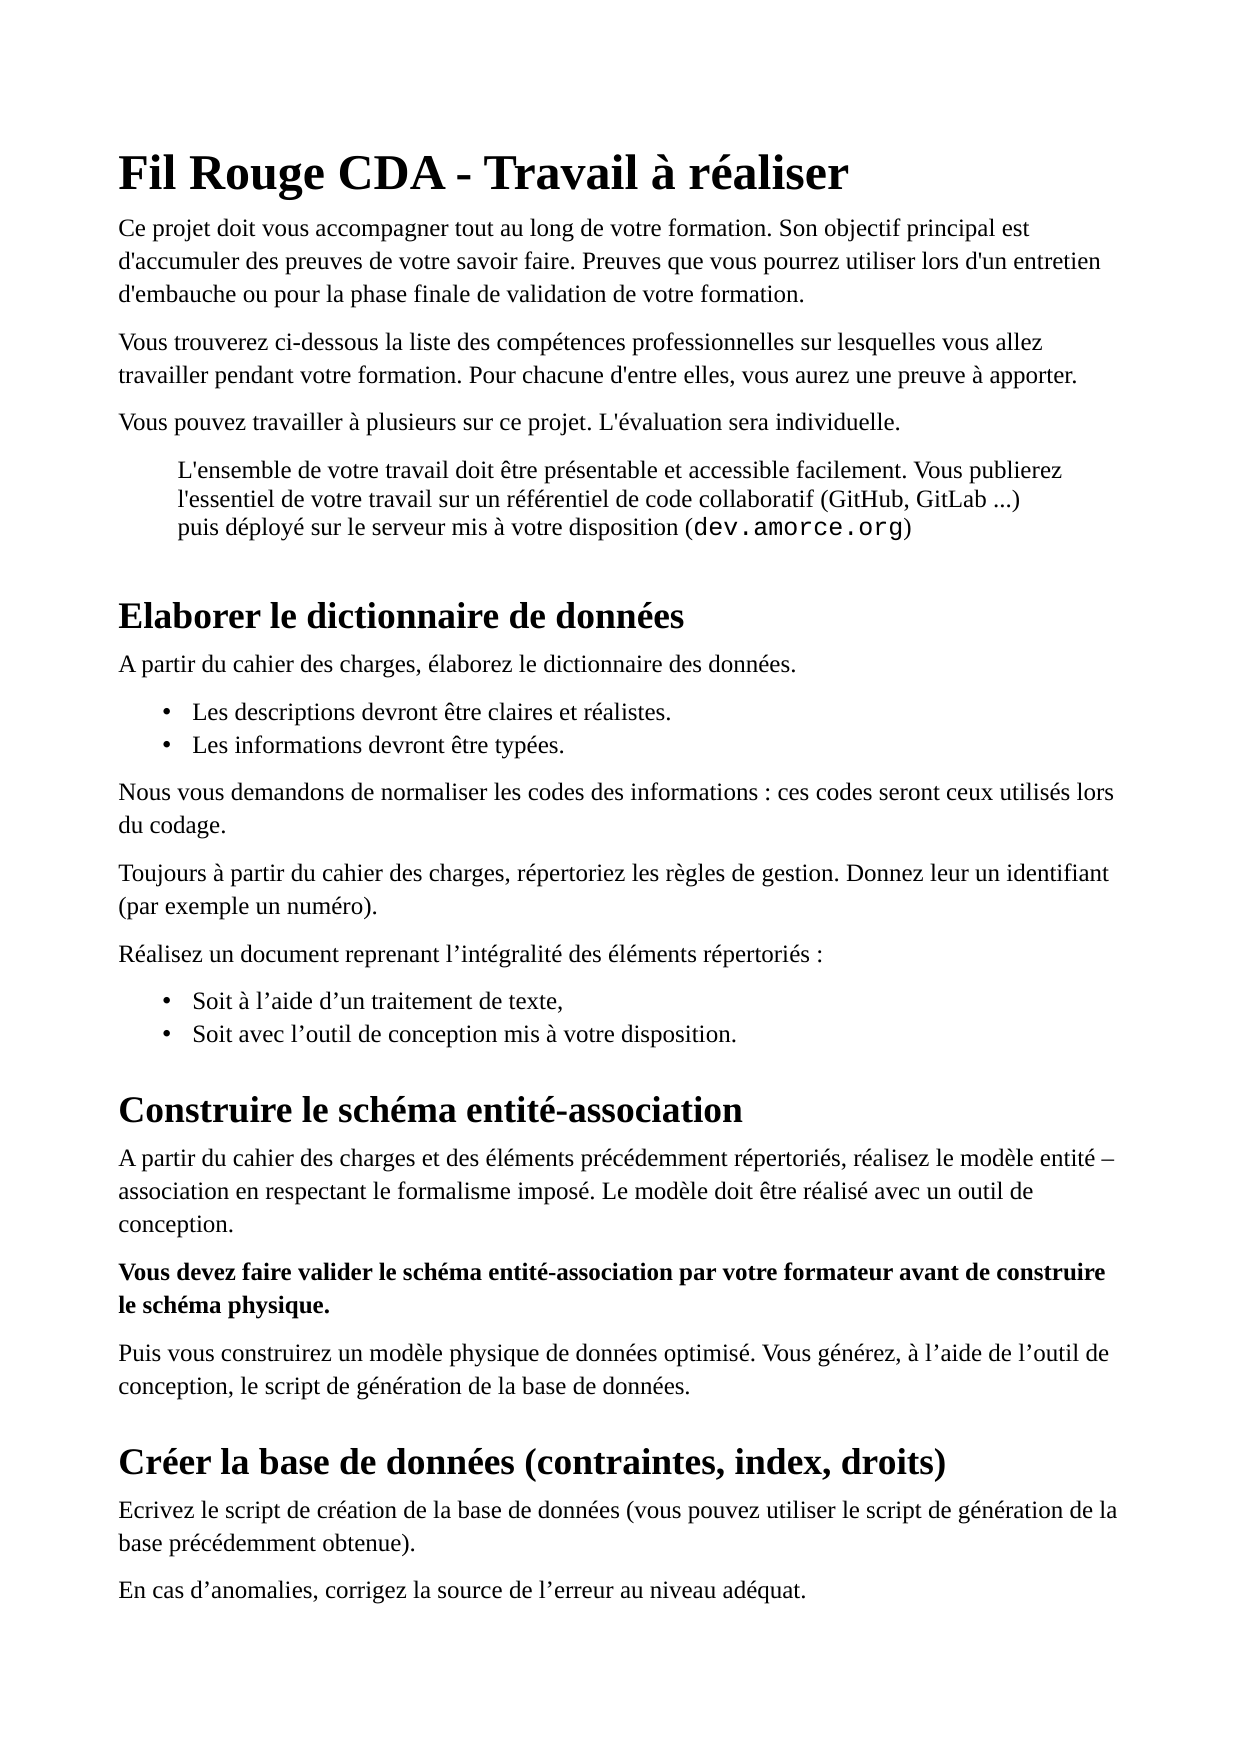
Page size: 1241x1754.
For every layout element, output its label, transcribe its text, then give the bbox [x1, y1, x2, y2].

text Vous trouverez ci-dessous la liste des compétences professionnelles sur lesquelles vous allez travailler pendant votre formation. Pour chacune d'entre elles, vous aurez une preuve à apporter. [118, 327, 1122, 388]
text Toujours à partir du cahier des charges, répertoriez les règles de gestion. Donnez leur un identifiant (par exemple un numéro). [118, 858, 1122, 920]
text Réalisez un document reprenant l’intégralité des éléments répertoriés : [118, 939, 1122, 967]
list Les informations devront être typées. [162, 730, 1122, 759]
subtitle Fil Rouge CDA - Travail à réaliser [118, 143, 1122, 201]
text Nous vous demandons de normaliser les codes des informations : ces codes seront ceux utilisés lors du codage. [118, 777, 1122, 839]
text Puis vous construirez un modèle physique de données optimisé. Vous générez, à l’aide de l’outil de conception, le script de génération de la base de données. [118, 1338, 1122, 1399]
text Vous devez faire valider le schéma entité-association par votre formateur avant de construire le schéma physique. [118, 1257, 1122, 1319]
text Ecrivez le script de création de la base de données (vous pouvez utiliser le script de génération de la base précédemment obtenue). [118, 1495, 1122, 1557]
list Soit avec l’outil de conception mis à votre disposition. [162, 1019, 1122, 1048]
subtitle Elaborer le dictionnaire de données [118, 594, 1122, 637]
text A partir du cahier des charges et des éléments précédemment répertoriés, réalisez le modèle entité – association en respectant le formalisme imposé. Le modèle doit être réalisé avec un outil de conception. [118, 1143, 1122, 1238]
text A partir du cahier des charges, élaborez le dictionnaire des données. [118, 649, 1122, 678]
text En cas d’anomalies, corrigez la source de l’erreur au niveau adéquat. [118, 1575, 1122, 1604]
list Les descriptions devront être claires et réalistes. [162, 697, 1122, 726]
subtitle Créer la base de données (contraintes, index, droits) [118, 1439, 1122, 1482]
text L'ensemble de votre travail doit être présentable et accessible facilement. Vous publierez l'essentiel de votre travail sur un référentiel de code collaboratif (GitHub, GitLab ...) puis déployé sur le serveur mis à votre disposition (dev.amorce.org) [177, 455, 1063, 543]
text Vous pouvez travailler à plusieurs sur ce projet. L'évaluation sera individuelle. [118, 407, 1122, 436]
text Ce projet doit vous accompagner tout au long de votre formation. Son objectif principal est d'accumuler des preuves de votre savoir faire. Preuves que vous pourrez utiliser lors d'un entretien d'embauche ou pour la phase finale de validation de votre formation. [118, 213, 1122, 308]
subtitle Construire le schéma entité-association [118, 1088, 1122, 1131]
list Soit à l’aide d’un traitement de texte, [162, 986, 1122, 1015]
